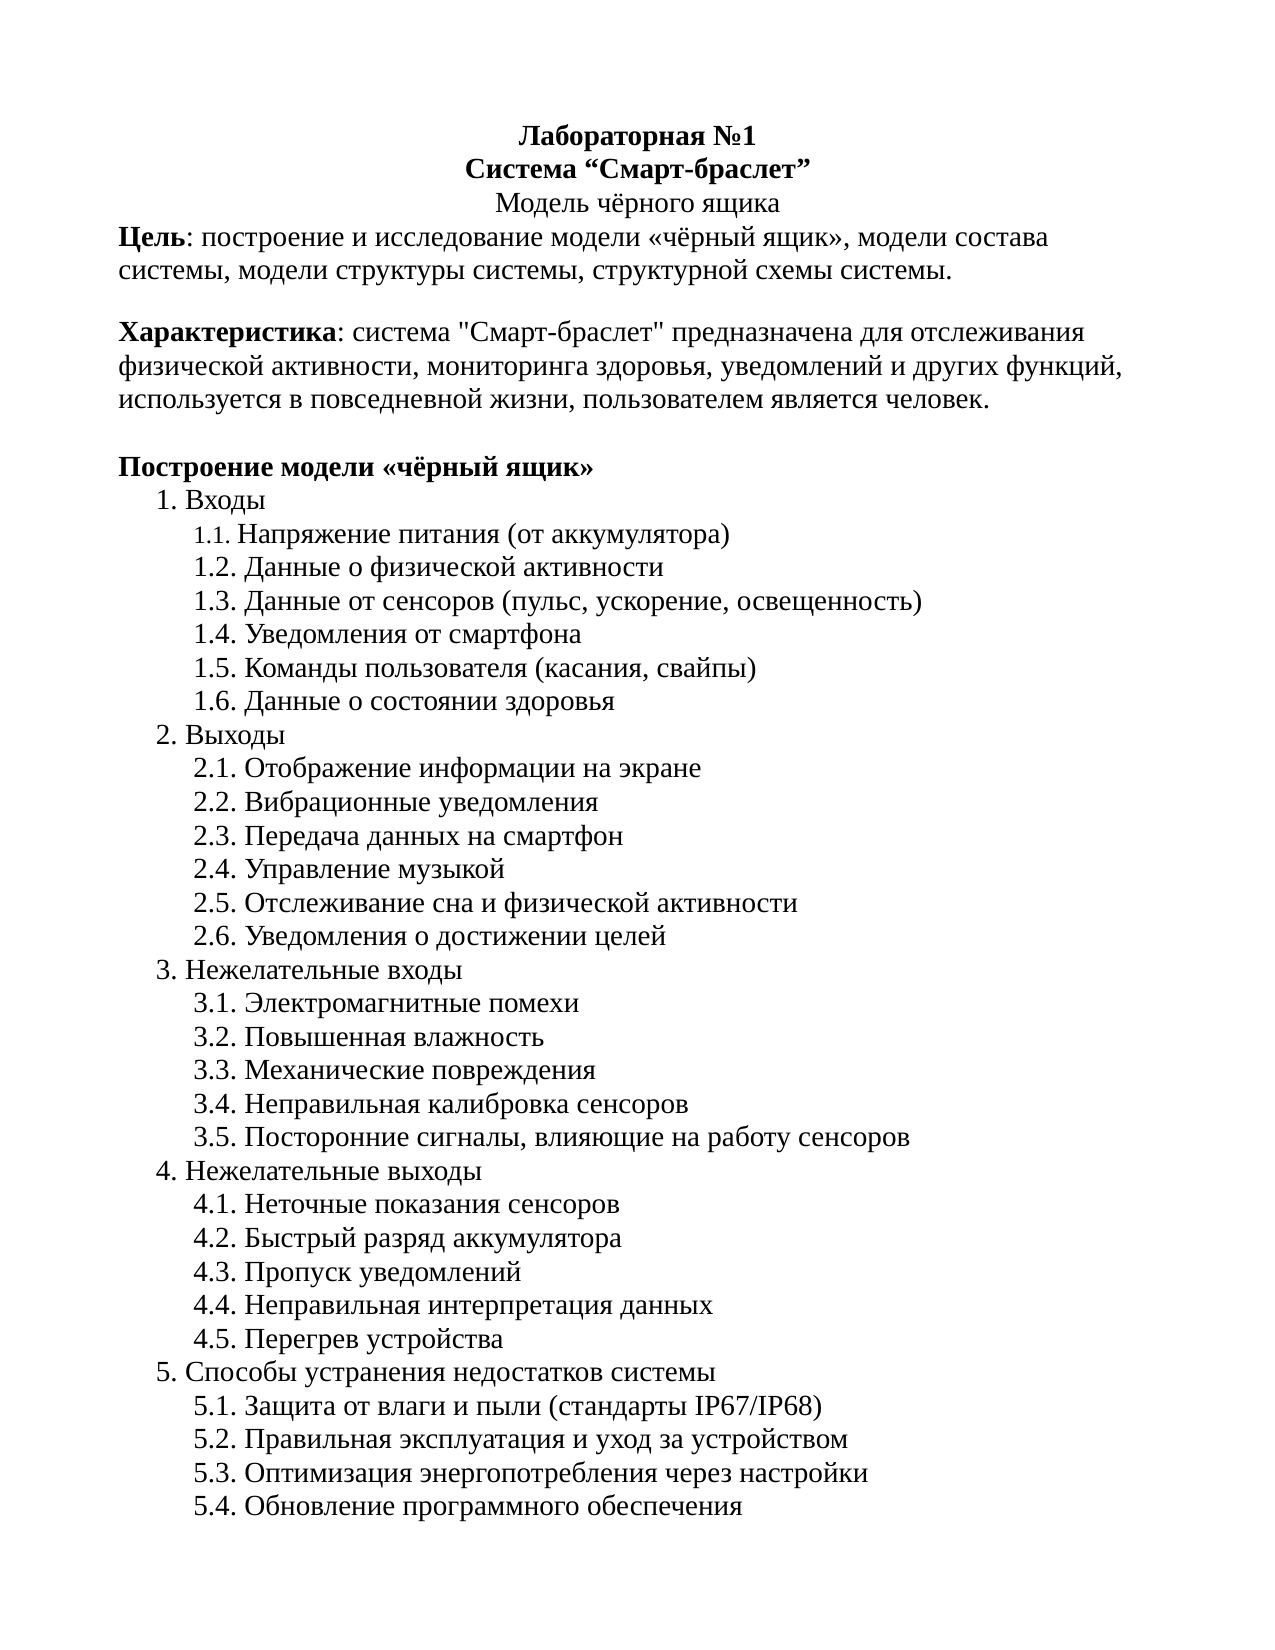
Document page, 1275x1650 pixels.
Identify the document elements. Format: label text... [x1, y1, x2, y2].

list Входы [156, 482, 1157, 516]
list Неправильная калибровка сенсоров [193, 1086, 1157, 1119]
list Напряжение питания (от аккумулятора) [193, 516, 1157, 549]
list Нежелательные выходы [156, 1153, 1157, 1187]
list Управление музыкой [193, 851, 1157, 885]
list Быстрый разряд аккумулятора [193, 1220, 1157, 1254]
list Неточные показания сенсоров [193, 1187, 1157, 1220]
list Пропуск уведомлений [193, 1254, 1157, 1287]
list Оптимизация энергопотребления через настройки [193, 1455, 1157, 1488]
list Данные о состоянии здоровья [193, 683, 1157, 717]
list Уведомления от смартфона [193, 616, 1157, 650]
list Неправильная интерпретация данных [193, 1287, 1157, 1321]
list Команды пользователя (касания, свайпы) [193, 650, 1157, 683]
list Нежелательные входы [156, 952, 1157, 985]
list Данные о физической активности [193, 549, 1157, 583]
text Модель чёрного ящика [118, 185, 1157, 219]
list Посторонние сигналы, влияющие на работу сенсоров [193, 1119, 1157, 1153]
list Данные от сенсоров (пульс, ускорение, освещенность) [193, 583, 1157, 616]
text Характеристика: система "Смарт-браслет" предназначена для отслеживания физической активности, мониторинга здоровья, уведомлений и других функций, используется в повседневной жизни, пользователем является человек. [118, 314, 1157, 415]
list Отслеживание сна и физической активности [193, 885, 1157, 918]
list Перегрев устройства [193, 1321, 1157, 1354]
list Механические повреждения [193, 1052, 1157, 1086]
list Повышенная влажность [193, 1019, 1157, 1052]
list Защита от влаги и пыли (стандарты IP67/IP68) [193, 1388, 1157, 1421]
text Лабораторная №1 Система “Смарт-браслет” [118, 118, 1157, 185]
list Вибрационные уведомления [193, 784, 1157, 818]
list Обновление программного обеспечения [193, 1488, 1157, 1522]
list Электромагнитные помехи [193, 985, 1157, 1019]
list Уведомления о достижении целей [193, 918, 1157, 952]
list Правильная эксплуатация и уход за устройством [193, 1421, 1157, 1455]
list Способы устранения недостатков системы [156, 1354, 1157, 1388]
list Отображение информации на экране [193, 751, 1157, 784]
list Передача данных на смартфон [193, 818, 1157, 851]
list Выходы [156, 717, 1157, 751]
text Цель: построение и исследование модели «чёрный ящик», модели состава системы, модели структуры системы, структурной схемы системы. [118, 219, 1157, 286]
text Построение модели «чёрный ящик» [118, 449, 1157, 482]
